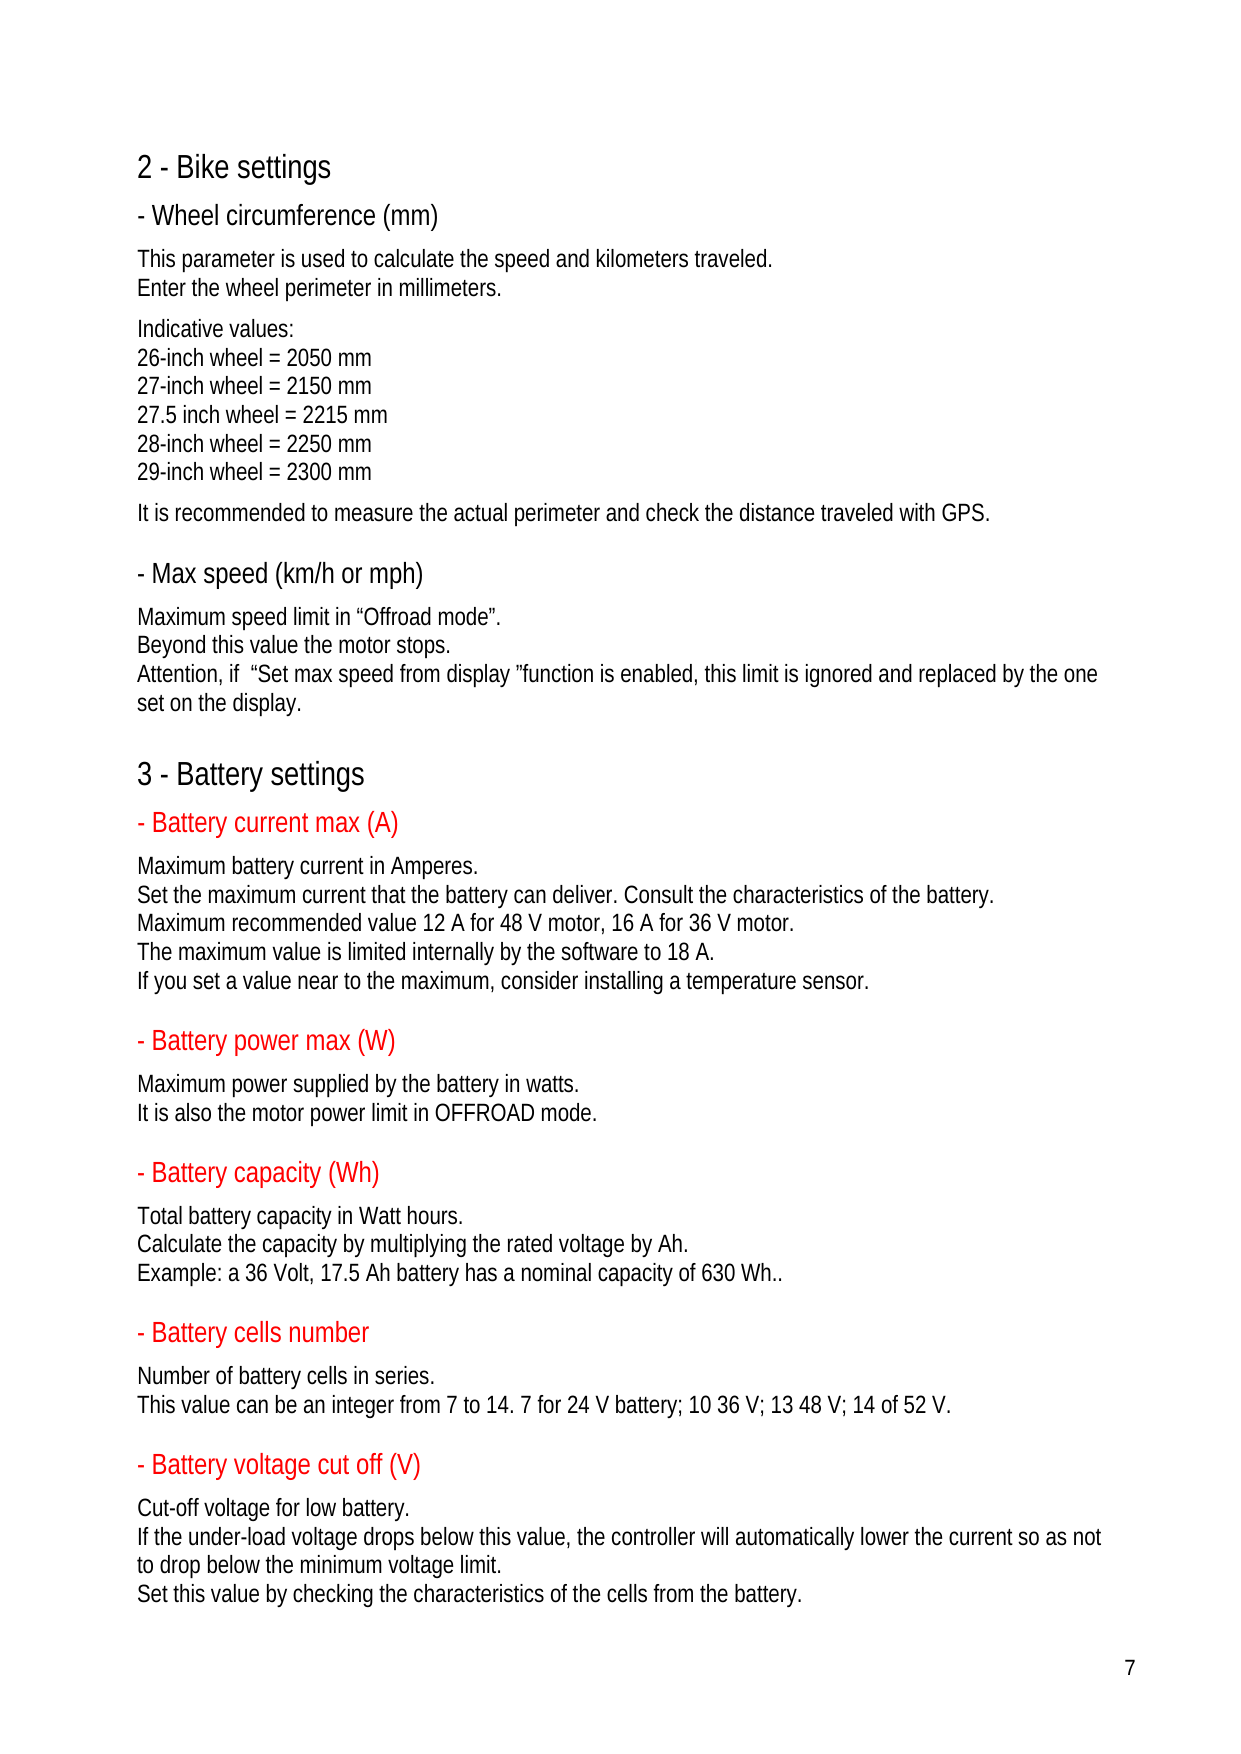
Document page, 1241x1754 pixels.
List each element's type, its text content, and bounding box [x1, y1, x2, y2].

text - Wheel circumference (mm) [137, 198, 1122, 232]
text Number of battery cells in series. [137, 1361, 1122, 1390]
text If the under-load voltage drops below this value, the controller will automatically lower the current so as not to drop below the minimum voltage limit. [137, 1522, 1122, 1579]
text The maximum value is limited internally by the software to 18 A. [137, 937, 1122, 966]
subtitle Beyond this value the motor stops. [137, 630, 1122, 659]
text Maximum power supplied by the battery in watts. [137, 1069, 1122, 1098]
text It is recommended to measure the actual perimeter and check the distance traveled with GPS. [137, 498, 1122, 527]
text 27.5 inch wheel = 2215 mm [137, 400, 1122, 429]
text 3 - Battery settings [137, 754, 1122, 793]
text Maximum recommended value 12 A for 48 V motor, 16 A for 36 V motor. [137, 908, 1122, 937]
subtitle Maximum speed limit in “Offroad mode”. [137, 602, 1122, 630]
subtitle Attention, if “Set max speed from display ”function is enabled, this limit is ignored and replaced by the one set on the display. [137, 659, 1122, 716]
text Total battery capacity in Watt hours. [137, 1201, 1122, 1229]
text Enter the wheel perimeter in millimeters. [137, 273, 1122, 302]
text - Battery power max (W) [137, 1023, 1122, 1056]
text - Battery cells number [137, 1315, 1122, 1349]
text This parameter is used to calculate the speed and kilometers traveled. [137, 244, 1122, 273]
text 27-inch wheel = 2150 mm [137, 371, 1122, 400]
text - Battery voltage cut off (V) [137, 1447, 1122, 1481]
text 29-inch wheel = 2300 mm [137, 457, 1122, 486]
text 26-inch wheel = 2050 mm [137, 343, 1122, 371]
text Calculate the capacity by multiplying the rated voltage by Ah. [137, 1229, 1122, 1258]
text Cut-off voltage for low battery. [137, 1493, 1122, 1522]
text - Battery current max (A) [137, 805, 1122, 839]
text This value can be an integer from 7 to 14. 7 for 24 V battery; 10 36 V; 13 48 V; 14 of 52 V. [137, 1390, 1122, 1419]
text If you set a value near to the maximum, consider installing a temperature sensor. [137, 966, 1122, 994]
text - Max speed (km/h or mph) [137, 556, 1122, 589]
text - Battery capacity (Wh) [137, 1155, 1122, 1188]
text 2 - Bike settings [137, 148, 1122, 186]
text Set this value by checking the characteristics of the cells from the battery. [137, 1579, 1122, 1608]
text It is also the motor power limit in OFFROAD mode. [137, 1098, 1122, 1126]
text Maximum battery current in Amperes. [137, 851, 1122, 880]
text Set the maximum current that the battery can deliver. Consult the characteristics of the battery. [137, 880, 1122, 908]
text 28-inch wheel = 2250 mm [137, 429, 1122, 457]
text Indicative values: [137, 314, 1122, 343]
text Example: a 36 Volt, 17.5 Ah battery has a nominal capacity of 630 Wh.. [137, 1258, 1122, 1287]
